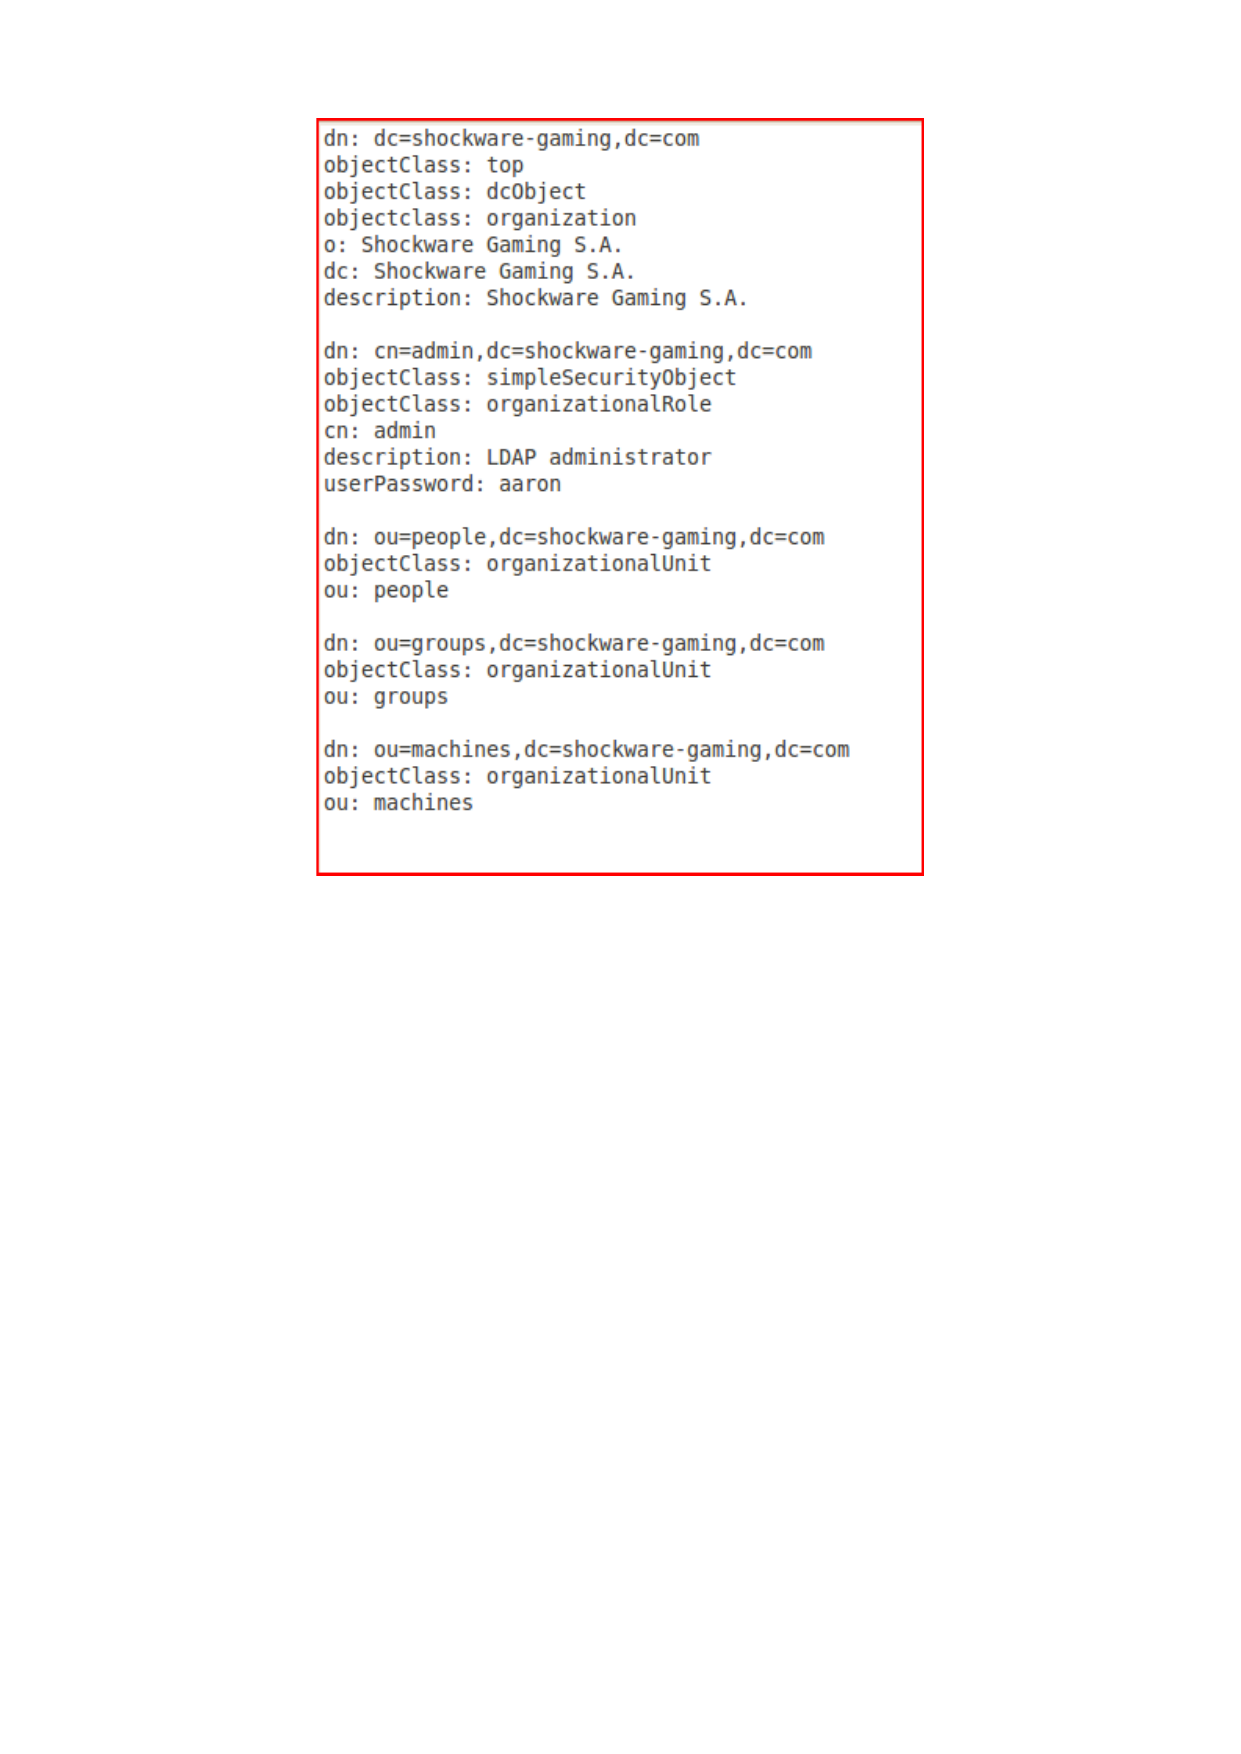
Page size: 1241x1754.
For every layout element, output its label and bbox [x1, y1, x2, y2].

picture [316, 118, 924, 876]
